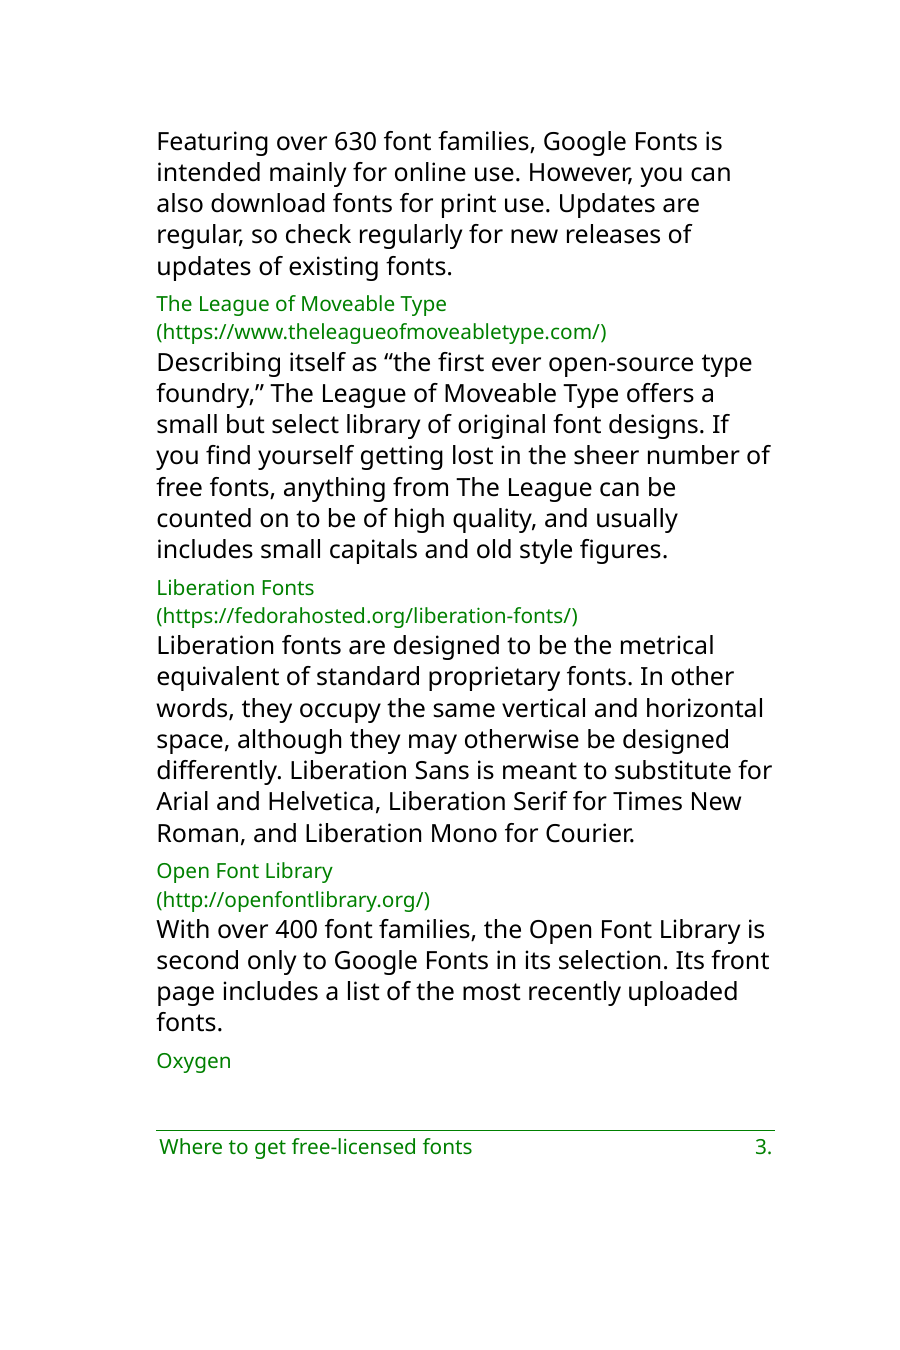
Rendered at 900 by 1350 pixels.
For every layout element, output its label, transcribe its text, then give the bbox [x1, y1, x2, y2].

title Oxygen [156, 1046, 775, 1074]
text Describing itself as “the first ever open-source type foundry,” The League of Moveable Type offers a small but select library of original font designs. If you find yourself getting lost in the sheer number of free fonts, anything from The League can be counted on to be of high quality, and usually includes small capitals and old style figures. [156, 346, 775, 565]
title The League of Moveable Type (https://www.theleagueofmoveabletype.com/) [156, 289, 775, 346]
text Liberation fonts are designed to be the metrical equivalent of standard proprietary fonts. In other words, they occupy the same vertical and horizontal space, although they may otherwise be designed differently. Liberation Sans is meant to substitute for Arial and Helvetica, Liberation Serif for Times New Roman, and Liberation Mono for Courier. [156, 629, 775, 848]
text Featuring over 630 font families, Google Fonts is intended mainly for online use. However, you can also download fonts for print use. Updates are regular, so check regularly for new releases of updates of existing fonts. [156, 125, 775, 281]
text With over 400 font families, the Open Font Library is second only to Google Fonts in its selection. Its front page includes a list of the most recently uploaded fonts. [156, 913, 775, 1038]
title Liberation Fonts (https://fedorahosted.org/liberation-fonts/) [156, 573, 775, 629]
title Open Font Library (http://openfontlibrary.org/) [156, 856, 775, 913]
